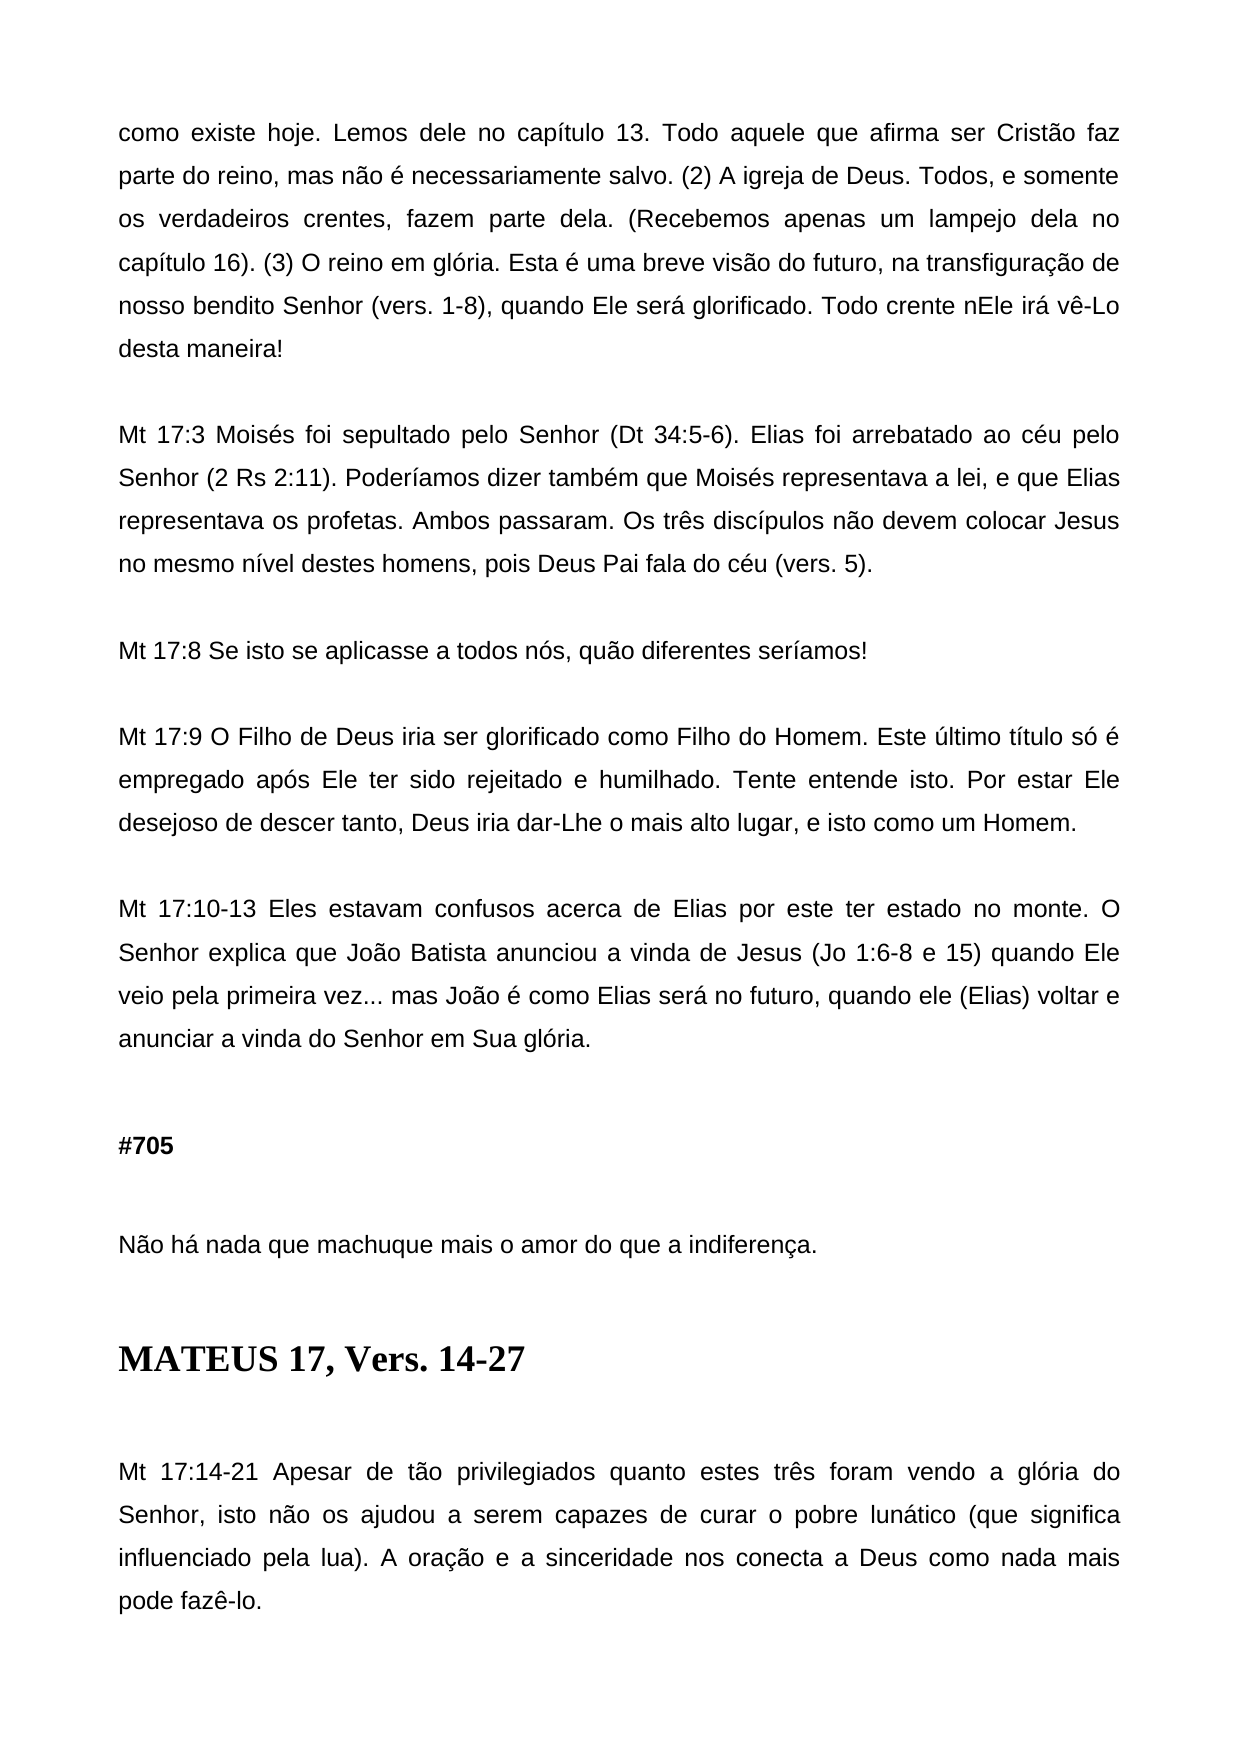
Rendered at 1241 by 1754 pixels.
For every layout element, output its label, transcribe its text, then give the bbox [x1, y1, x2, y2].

text Mt 17:9 O Filho de Deus iria ser glorificado como Filho do Homem. Este último título só é empregado após Ele ter sido rejeitado e humilhado. Tente entende isto. Por estar Ele desejoso de descer tanto, Deus iria dar-Lhe o mais alto lugar, e isto como um Homem. [118, 722, 1122, 837]
text Mt 17:3 Moisés foi sepultado pelo Senhor (Dt 34:5-6). Elias foi arrebatado ao céu pelo Senhor (2 Rs 2:11). Poderíamos dizer também que Moisés representava a lei, e que Elias representava os profetas. Ambos passaram. Os três discípulos não devem colocar Jesus no mesmo nível destes homens, pois Deus Pai fala do céu (vers. 5). [118, 420, 1122, 578]
subtitle MATEUS 17, Vers. 14-27 [118, 1337, 1122, 1380]
subtitle #705 [118, 1131, 1122, 1159]
text Não há nada que machuque mais o amor do que a indiferença. [118, 1229, 1122, 1258]
text Mt 17:10-13 Eles estavam confusos acerca de Elias por este ter estado no monte. O Senhor explica que João Batista anunciou a vinda de Jesus (Jo 1:6-8 e 15) quando Ele veio pela primeira vez... mas João é como Elias será no futuro, quando ele (Elias) voltar e anunciar a vinda do Senhor em Sua glória. [118, 894, 1122, 1052]
text Mt 17:8 Se isto se aplicasse a todos nós, quão diferentes seríamos! [118, 636, 1122, 664]
text como existe hoje. Lemos dele no capítulo 13. Todo aquele que afirma ser Cristão faz parte do reino, mas não é necessariamente salvo. (2) A igreja de Deus. Todos, e somente os verdadeiros crentes, fazem parte dela. (Recebemos apenas um lampejo dela no capítulo 16). (3) O reino em glória. Esta é uma breve visão do futuro, na transfiguração de nosso bendito Senhor (vers. 1-8), quando Ele será glorificado. Todo crente nEle irá vê-Lo desta maneira! [118, 118, 1122, 362]
text Mt 17:14-21 Apesar de tão privilegiados quanto estes três foram vendo a glória do Senhor, isto não os ajudou a serem capazes de curar o pobre lunático (que significa influenciado pela lua). A oração e a sinceridade nos conecta a Deus como nada mais pode fazê-lo. [118, 1457, 1122, 1615]
